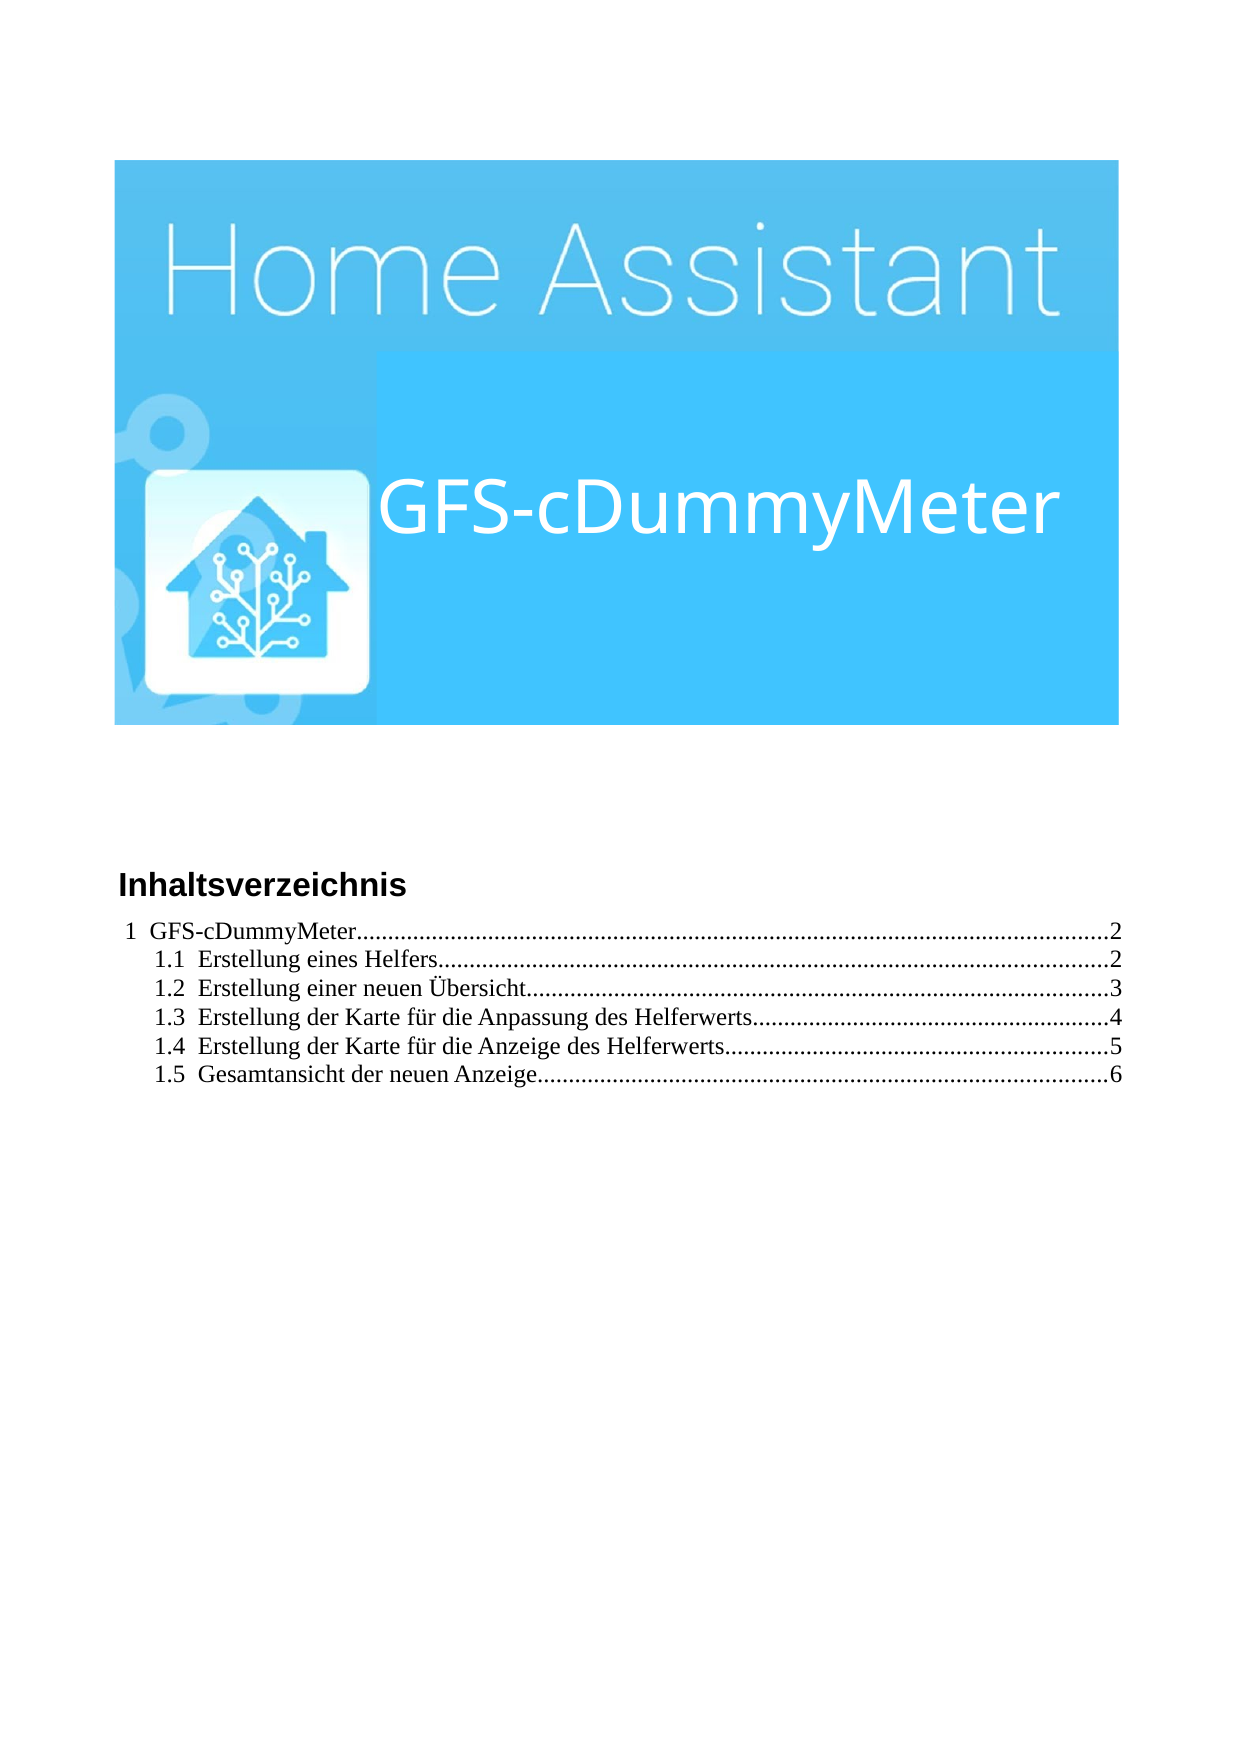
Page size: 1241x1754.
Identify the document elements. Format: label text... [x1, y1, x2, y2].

text 1 GFS-cDummyMeter 2 [118, 916, 1122, 944]
text 1.1 Erstellung eines Helfers 2 [148, 944, 1122, 973]
text 1.3 Erstellung der Karte für die Anpassung des Helferwerts 4 [148, 1002, 1122, 1031]
text 1.4 Erstellung der Karte für die Anzeige des Helferwerts 5 [148, 1031, 1122, 1059]
picture [114, 160, 1119, 725]
text 1.2 Erstellung einer neuen Übersicht 3 [148, 973, 1122, 1002]
subtitle Inhaltsverzeichnis [118, 865, 1122, 903]
text 1.5 Gesamtansicht der neuen Anzeige 6 [148, 1059, 1122, 1088]
